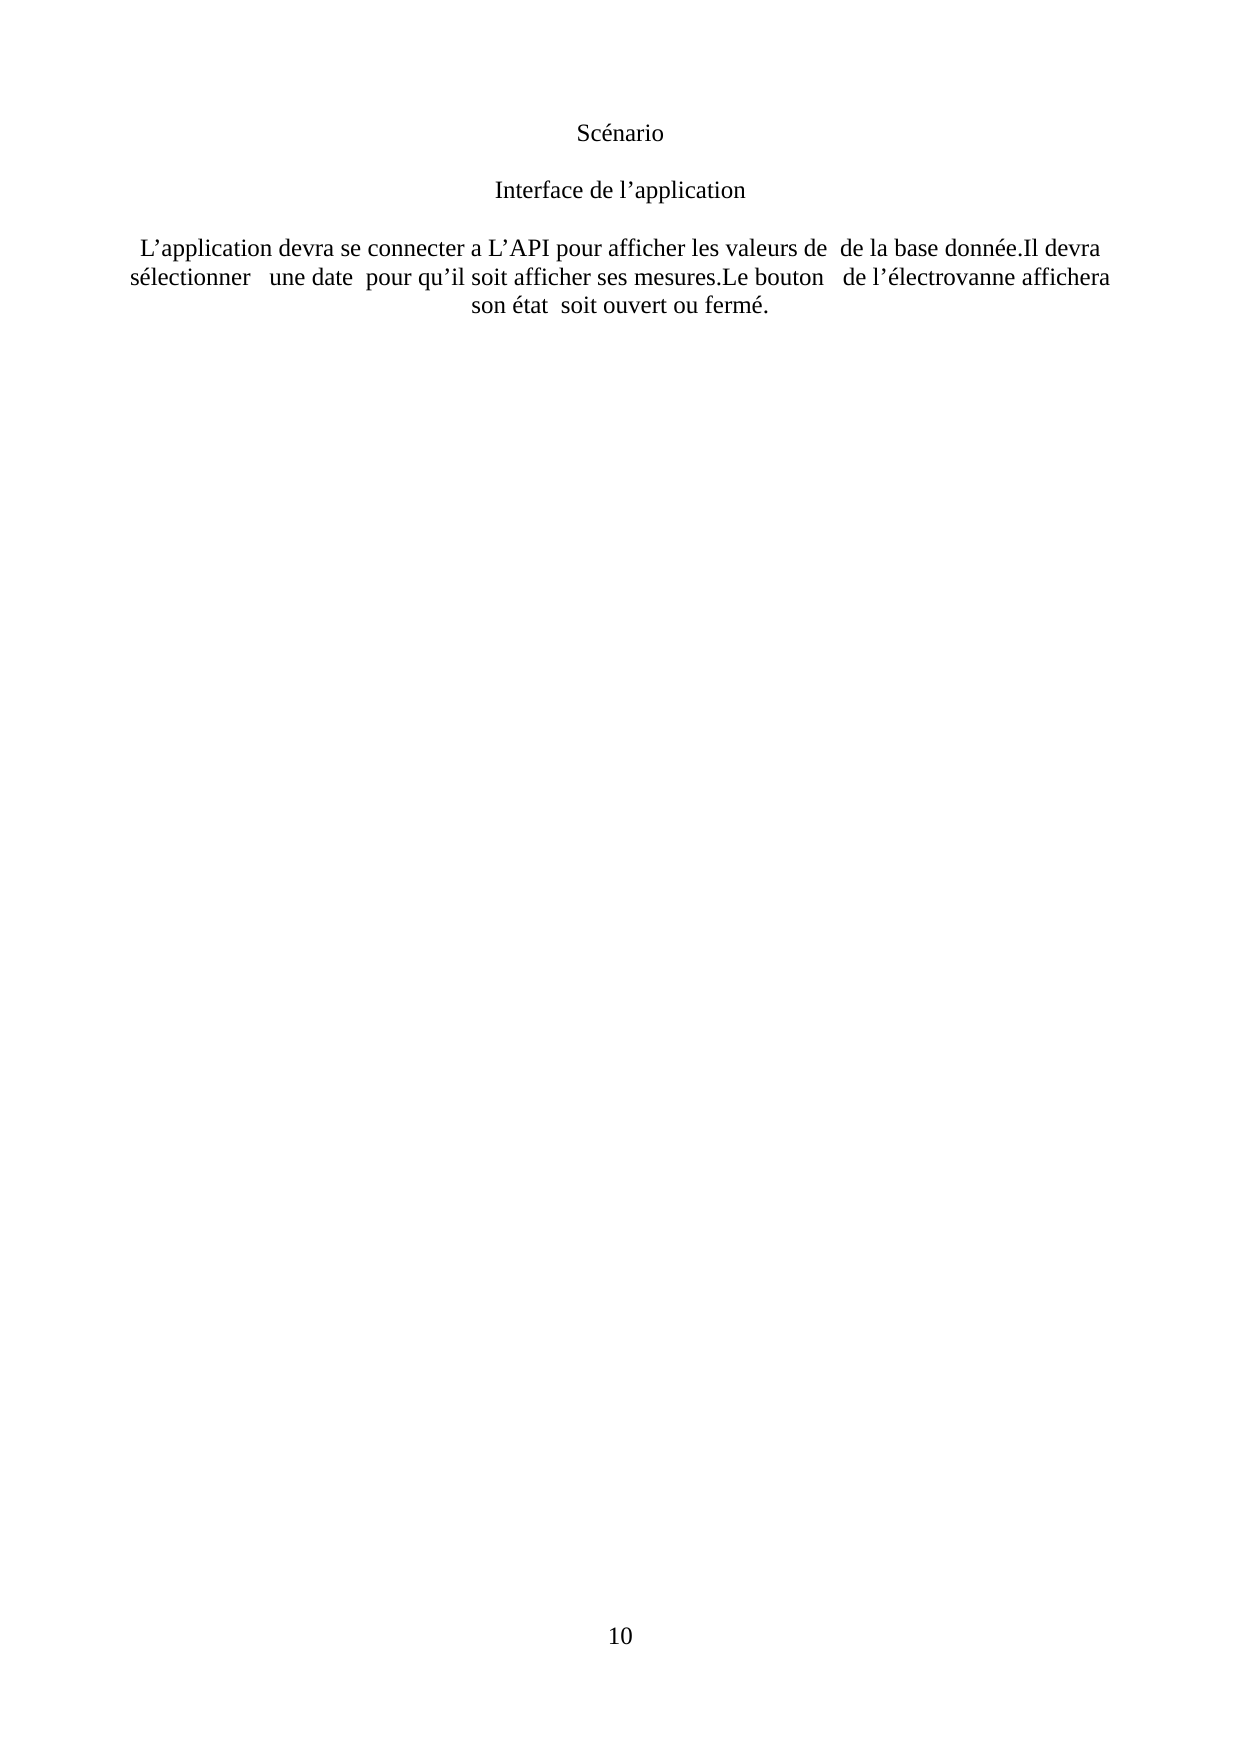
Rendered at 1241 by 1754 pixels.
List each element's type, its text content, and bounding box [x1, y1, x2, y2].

text Interface de l’application [118, 176, 1122, 204]
text Scénario [118, 118, 1122, 147]
text L’application devra se connecter a L’API pour afficher les valeurs de de la base donnée.Il devra sélectionner une date pour qu’il soit afficher ses mesures.Le bouton de l’électrovanne affichera son état soit ouvert ou fermé. [118, 233, 1122, 319]
